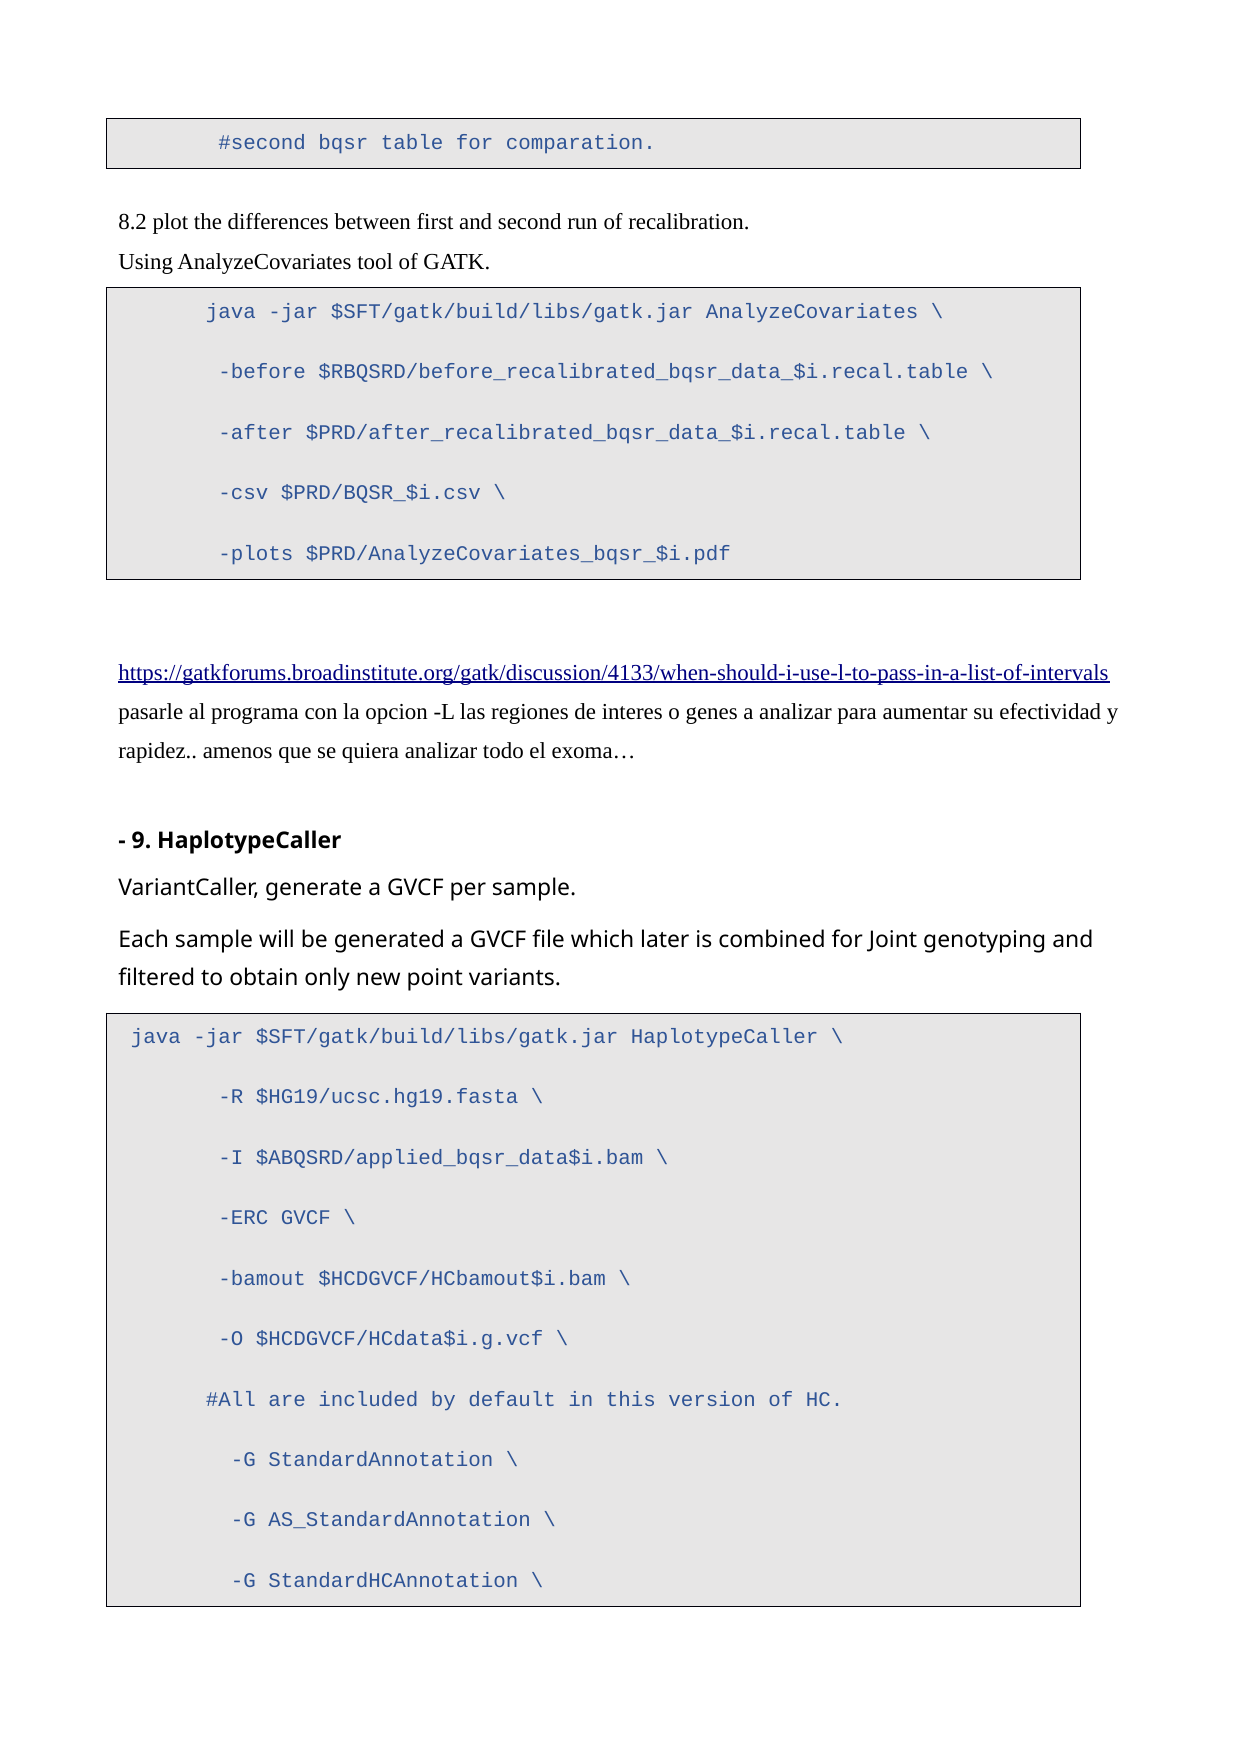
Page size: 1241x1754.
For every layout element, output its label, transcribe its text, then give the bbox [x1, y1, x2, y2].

text Each sample will be generated a GVCF file which later is combined for Joint genotyping and filtered to obtain only new point variants. [118, 923, 1122, 992]
text Using AnalyzeCovariates tool of GATK. [118, 248, 1122, 274]
table_header #second bqsr table for comparation. [107, 119, 1080, 168]
text - 9. HaplotypeCaller [118, 824, 1122, 855]
text VariantCaller, generate a GVCF per sample. [118, 871, 1122, 902]
text https://gatkforums.broadinstitute.org/gatk/discussion/4133/when-should-i-use-l-to-pass-in-a-list-of-intervals [118, 659, 1122, 685]
text pasarle al programa con la opcion -L las regiones de interes o genes a analizar para aumentar su efectividad y rapidez.. amenos que se quiera analizar todo el exoma… [118, 698, 1122, 764]
table_header java -jar $SFT/gatk/build/libs/gatk.jar AnalyzeCovariates \ -before $RBQSRD/before_recalibrated_bqsr_data_$i.recal.table \ -after $PRD/after_recalibrated_bqsr_data_$i.recal.table \ -csv $PRD/BQSR_$i.csv \ -plots $PRD/AnalyzeCovariates_bqsr_$i.pdf [107, 288, 1080, 579]
table_header java -jar $SFT/gatk/build/libs/gatk.jar HaplotypeCaller \ -R $HG19/ucsc.hg19.fasta \ -I $ABQSRD/applied_bqsr_data$i.bam \ -ERC GVCF \ -bamout $HCDGVCF/HCbamout$i.bam \ -O $HCDGVCF/HCdata$i.g.vcf \ #All are included by default in this version of HC. -G StandardAnnotation \ -G AS_StandardAnnotation \ -G StandardHCAnnotation \ [107, 1014, 1080, 1606]
text 8.2 plot the differences between first and second run of recalibration. [118, 208, 1122, 235]
